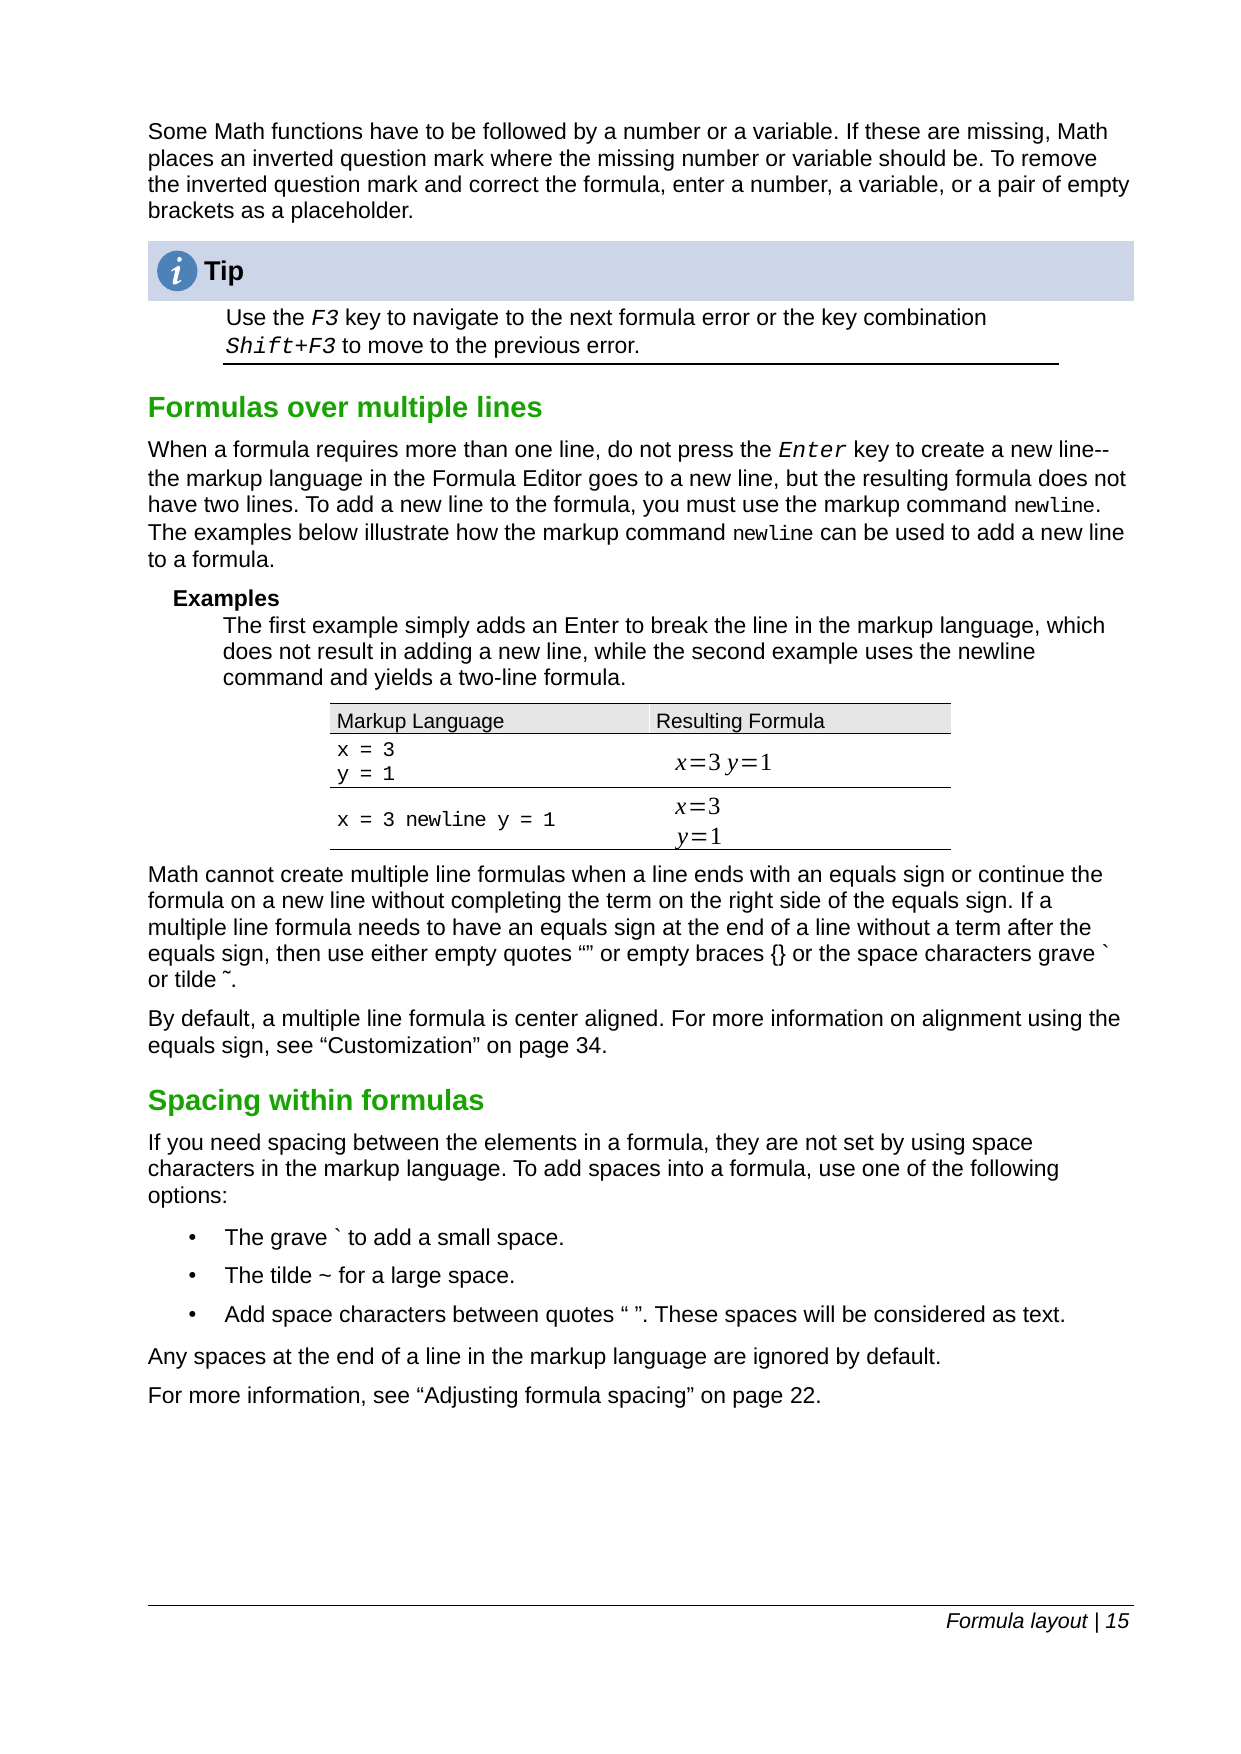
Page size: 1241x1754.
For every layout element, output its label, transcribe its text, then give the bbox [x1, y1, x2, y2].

table_cell x = 3 y = 1 [330, 734, 649, 787]
text If you need spacing between the elements in a formula, they are not set by using space characters in the markup language. To add spaces into a formula, use one of the following options: [148, 1129, 1134, 1208]
table_header Resulting Formula [650, 704, 951, 733]
text Any spaces at the end of a line in the markup language are ignored by default. [148, 1343, 1134, 1369]
table_cell x = 3 newline y = 1 [330, 788, 649, 849]
text For more information, see “Adjusting formula spacing” on page 22. [148, 1382, 1134, 1408]
table_cell [650, 788, 951, 849]
list The tilde ~ for a large space. [185, 1259, 1134, 1289]
text Math cannot create multiple line formulas when a line ends with an equals sign or continue the formula on a new line without completing the term on the right side of the equals sign. If a multiple line formula needs to have an equals sign at the end of a line without a term after the equals sign, then use either empty quotes “” or empty braces {} or the space characters grave ` or tilde ˜. [148, 861, 1134, 993]
subtitle Spacing within formulas [148, 1083, 1134, 1116]
list The grave ` to add a small space. [185, 1221, 1134, 1250]
subtitle Tip [148, 241, 1134, 301]
text Examples [173, 585, 1134, 612]
text Some Math functions have to be followed by a number or a variable. If these are missing, Math places an inverted question mark where the missing number or variable should be. To remove the inverted question mark and correct the formula, enter a number, a variable, or a pair of empty brackets as a placeholder. [148, 118, 1134, 223]
list Add space characters between quotes “ ”. These spaces will be considered as text. [185, 1298, 1134, 1330]
text By default, a multiple line formula is center aligned. For more information on alignment using the equals sign, see “Customization” on page 34. [148, 1005, 1134, 1058]
table_cell [650, 734, 951, 787]
subtitle Formulas over multiple lines [148, 390, 1134, 424]
text Use the F3 key to navigate to the next formula error or the key combination Shift+F3 to move to the previous error. [223, 301, 1059, 363]
text The first example simply adds an Enter to break the line in the markup language, which does not result in adding a new line, while the second example uses the newline command and yields a two-line formula. [223, 612, 1134, 691]
text When a formula requires more than one line, do not press the Enter key to create a new line--the markup language in the Formula Editor goes to a new line, but the resulting formula does not have two lines. To add a new line to the formula, you must use the markup command newline. The examples below illustrate how the markup command newline can be used to add a new line to a formula. [148, 436, 1134, 573]
table_header Markup Language [330, 704, 649, 733]
